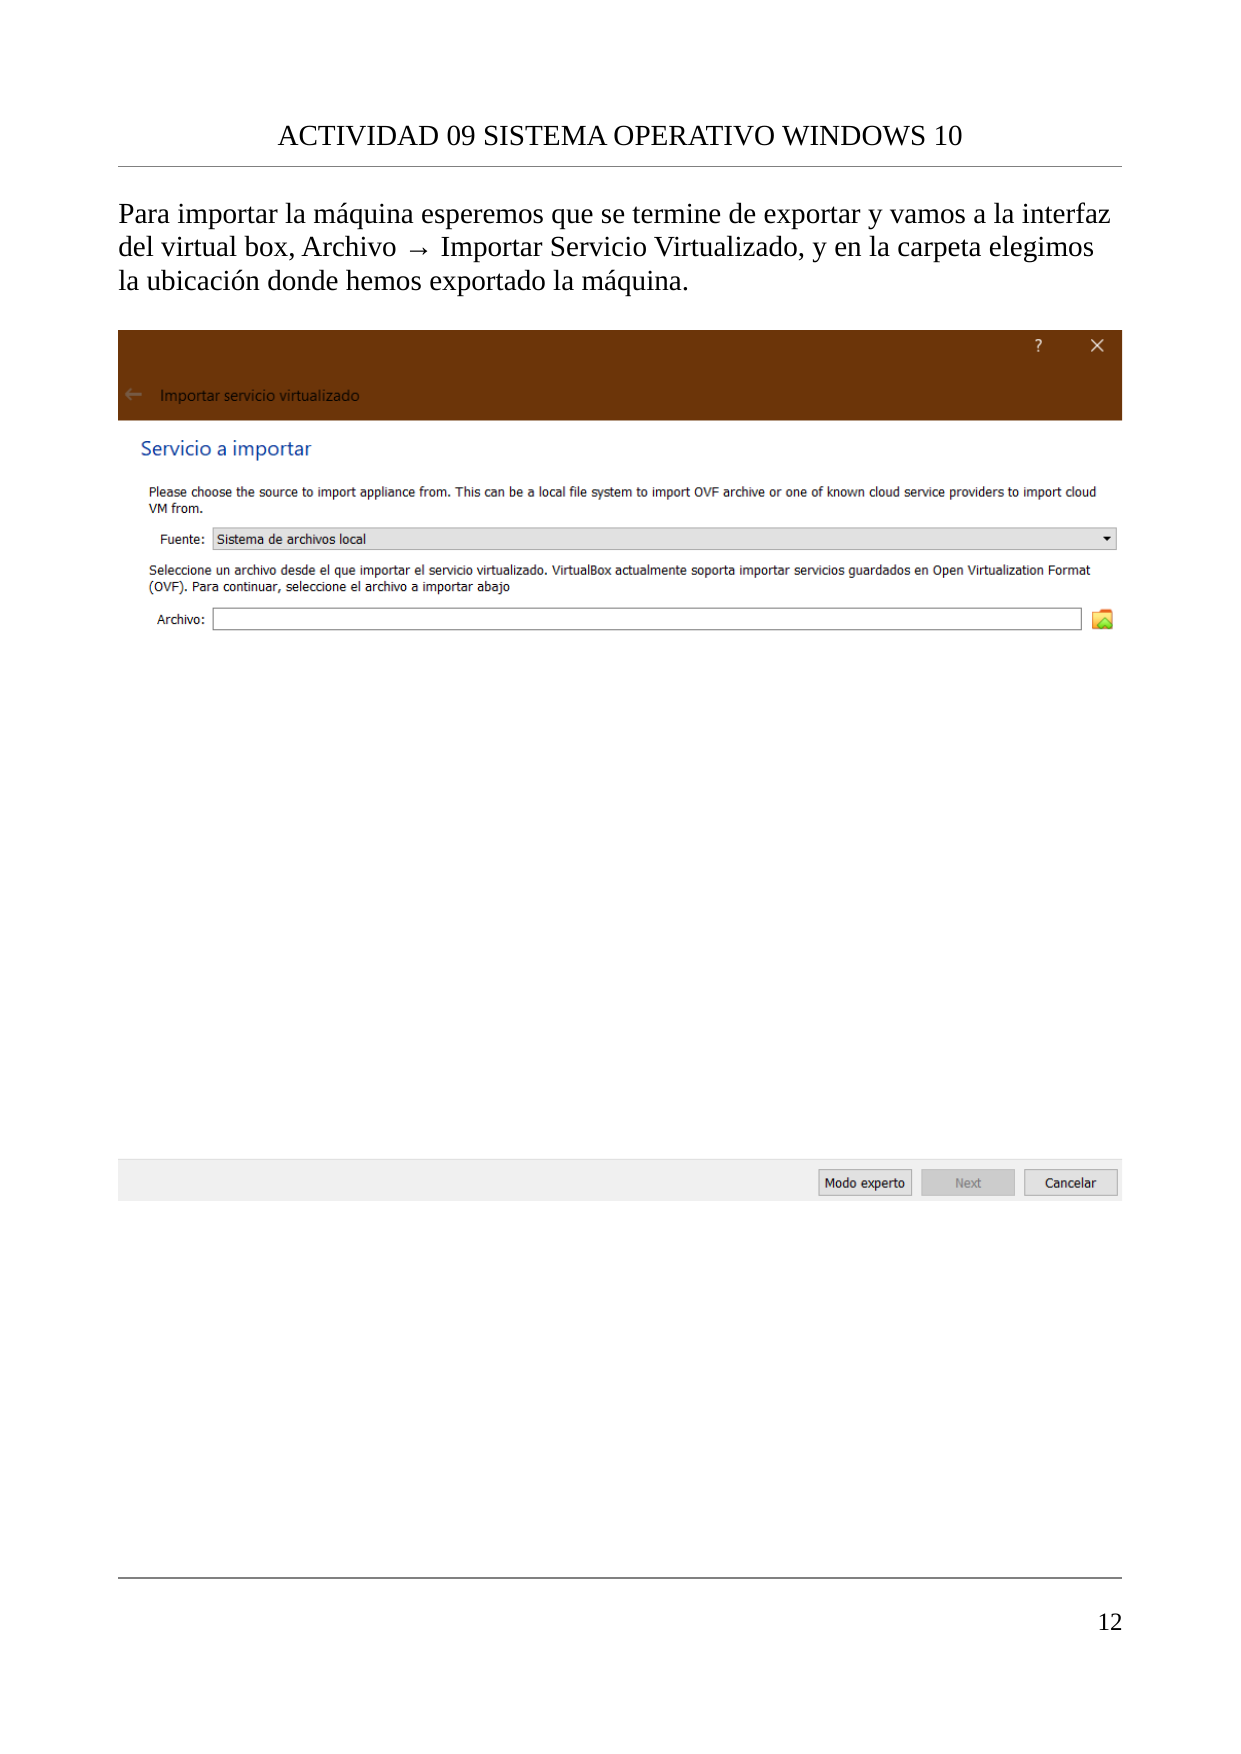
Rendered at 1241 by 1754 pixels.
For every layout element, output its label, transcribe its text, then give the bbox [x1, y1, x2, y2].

picture [118, 330, 1123, 1201]
text Para importar la máquina esperemos que se termine de exportar y vamos a la interfaz del virtual box, Archivo → Importar Servicio Virtualizado, y en la carpeta elegimos la ubicación donde hemos exportado la máquina. [118, 196, 1122, 297]
